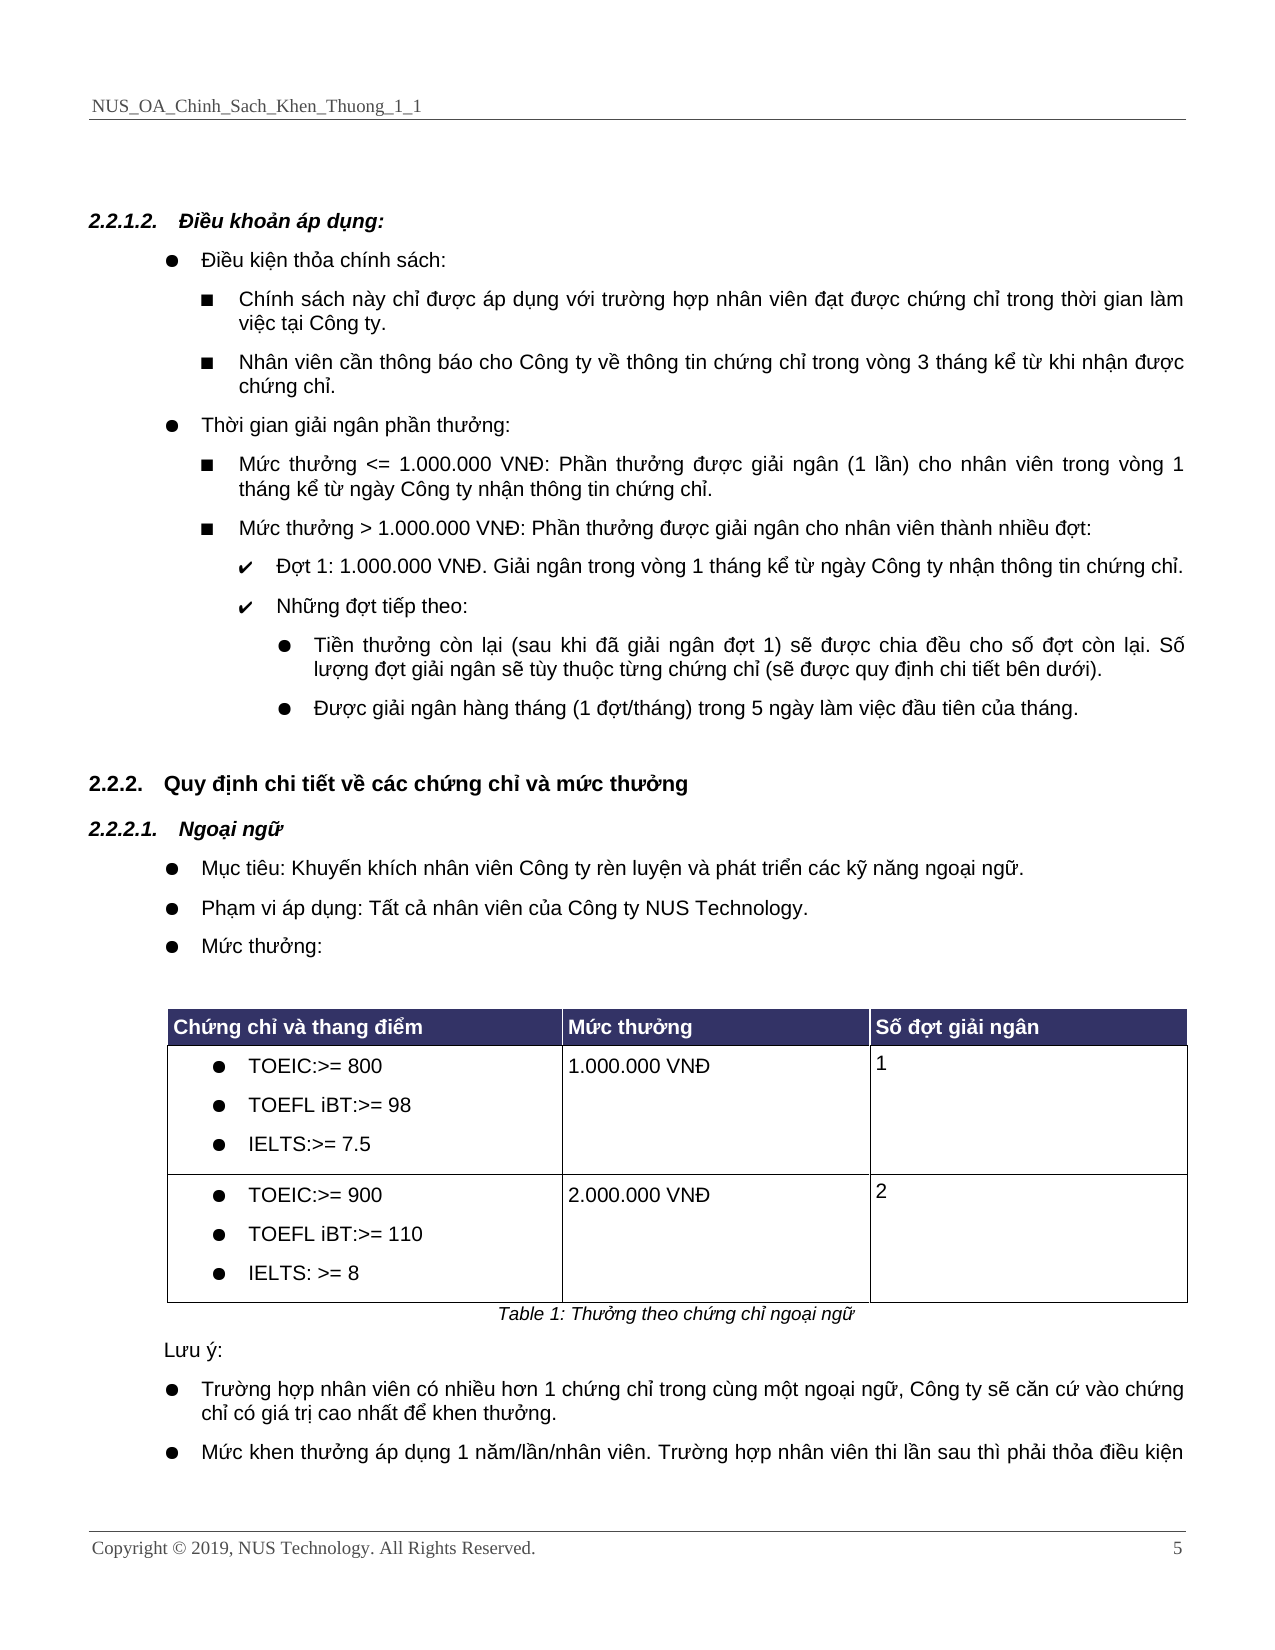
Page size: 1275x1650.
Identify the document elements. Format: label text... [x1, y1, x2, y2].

table_cell 2 [871, 1175, 1187, 1302]
table_cell TOEIC:>= 800 TOEFL iBT:>= 98 IELTS:>= 7.5 [168, 1046, 562, 1174]
table_header Mức thưởng [563, 1009, 869, 1045]
list Nhân viên cần thông báo cho Công ty về thông tin chứng chỉ trong vòng 3 tháng kể từ khi nhận được chứng chỉ. [201, 350, 1186, 398]
list Mức khen thưởng áp dụng 1 năm/lần/nhân viên. Trường hợp nhân viên thi lần sau thì phải thỏa điều kiện [163, 1440, 1186, 1464]
list Những đợt tiếp theo: [238, 593, 1186, 617]
list Đợt 1: 1.000.000 VNĐ. Giải ngân trong vòng 1 tháng kể từ ngày Công ty nhận thông tin chứng chỉ. [238, 554, 1186, 578]
list Mức thưởng: [163, 934, 1186, 958]
text Table 1: Thưởng theo chứng chỉ ngoại ngữ [167, 1303, 1186, 1324]
list Được giải ngân hàng tháng (1 đợt/tháng) trong 5 ngày làm việc đầu tiên của tháng. [276, 696, 1186, 719]
subtitle Điều khoản áp dụng: [88, 209, 1186, 233]
list Mức thưởng <= 1.000.000 VNĐ: Phần thưởng được giải ngân (1 lần) cho nhân viên trong vòng 1 tháng kể từ ngày Công ty nhận thông tin chứng chỉ. [201, 452, 1186, 500]
table_cell 1.000.000 VNĐ [563, 1046, 869, 1174]
list Chính sách này chỉ được áp dụng với trường hợp nhân viên đạt được chứng chỉ trong thời gian làm việc tại Công ty. [201, 287, 1186, 335]
list Phạm vi áp dụng: Tất cả nhân viên của Công ty NUS Technology. [163, 895, 1186, 919]
list Thời gian giải ngân phần thưởng: [163, 413, 1186, 437]
list Điều kiện thỏa chính sách: [163, 248, 1186, 272]
table_cell TOEIC:>= 900 TOEFL iBT:>= 110 IELTS: >= 8 [168, 1175, 562, 1302]
list Mục tiêu: Khuyến khích nhân viên Công ty rèn luyện và phát triển các kỹ năng ngoại ngữ. [163, 856, 1186, 880]
text Lưu ý: [163, 1338, 1186, 1362]
list Mức thưởng > 1.000.000 VNĐ: Phần thưởng được giải ngân cho nhân viên thành nhiều đợt: [201, 515, 1186, 539]
table_cell 2.000.000 VNĐ [563, 1175, 869, 1302]
subtitle Ngoại ngữ [88, 817, 1186, 841]
table_header Chứng chỉ và thang điểm [168, 1009, 562, 1045]
subtitle Quy định chi tiết về các chứng chỉ và mức thưởng [88, 771, 1186, 796]
table_cell 1 [871, 1046, 1187, 1174]
list Trường hợp nhân viên có nhiều hơn 1 chứng chỉ trong cùng một ngoại ngữ, Công ty sẽ căn cứ vào chứng chỉ có giá trị cao nhất để khen thưởng. [163, 1377, 1186, 1425]
table_header Số đợt giải ngân [871, 1009, 1187, 1045]
list Tiền thưởng còn lại (sau khi đã giải ngân đợt 1) sẽ được chia đều cho số đợt còn lại. Số lượng đợt giải ngân sẽ tùy thuộc từng chứng chỉ (sẽ được quy định chi tiết bên dưới). [276, 632, 1186, 681]
